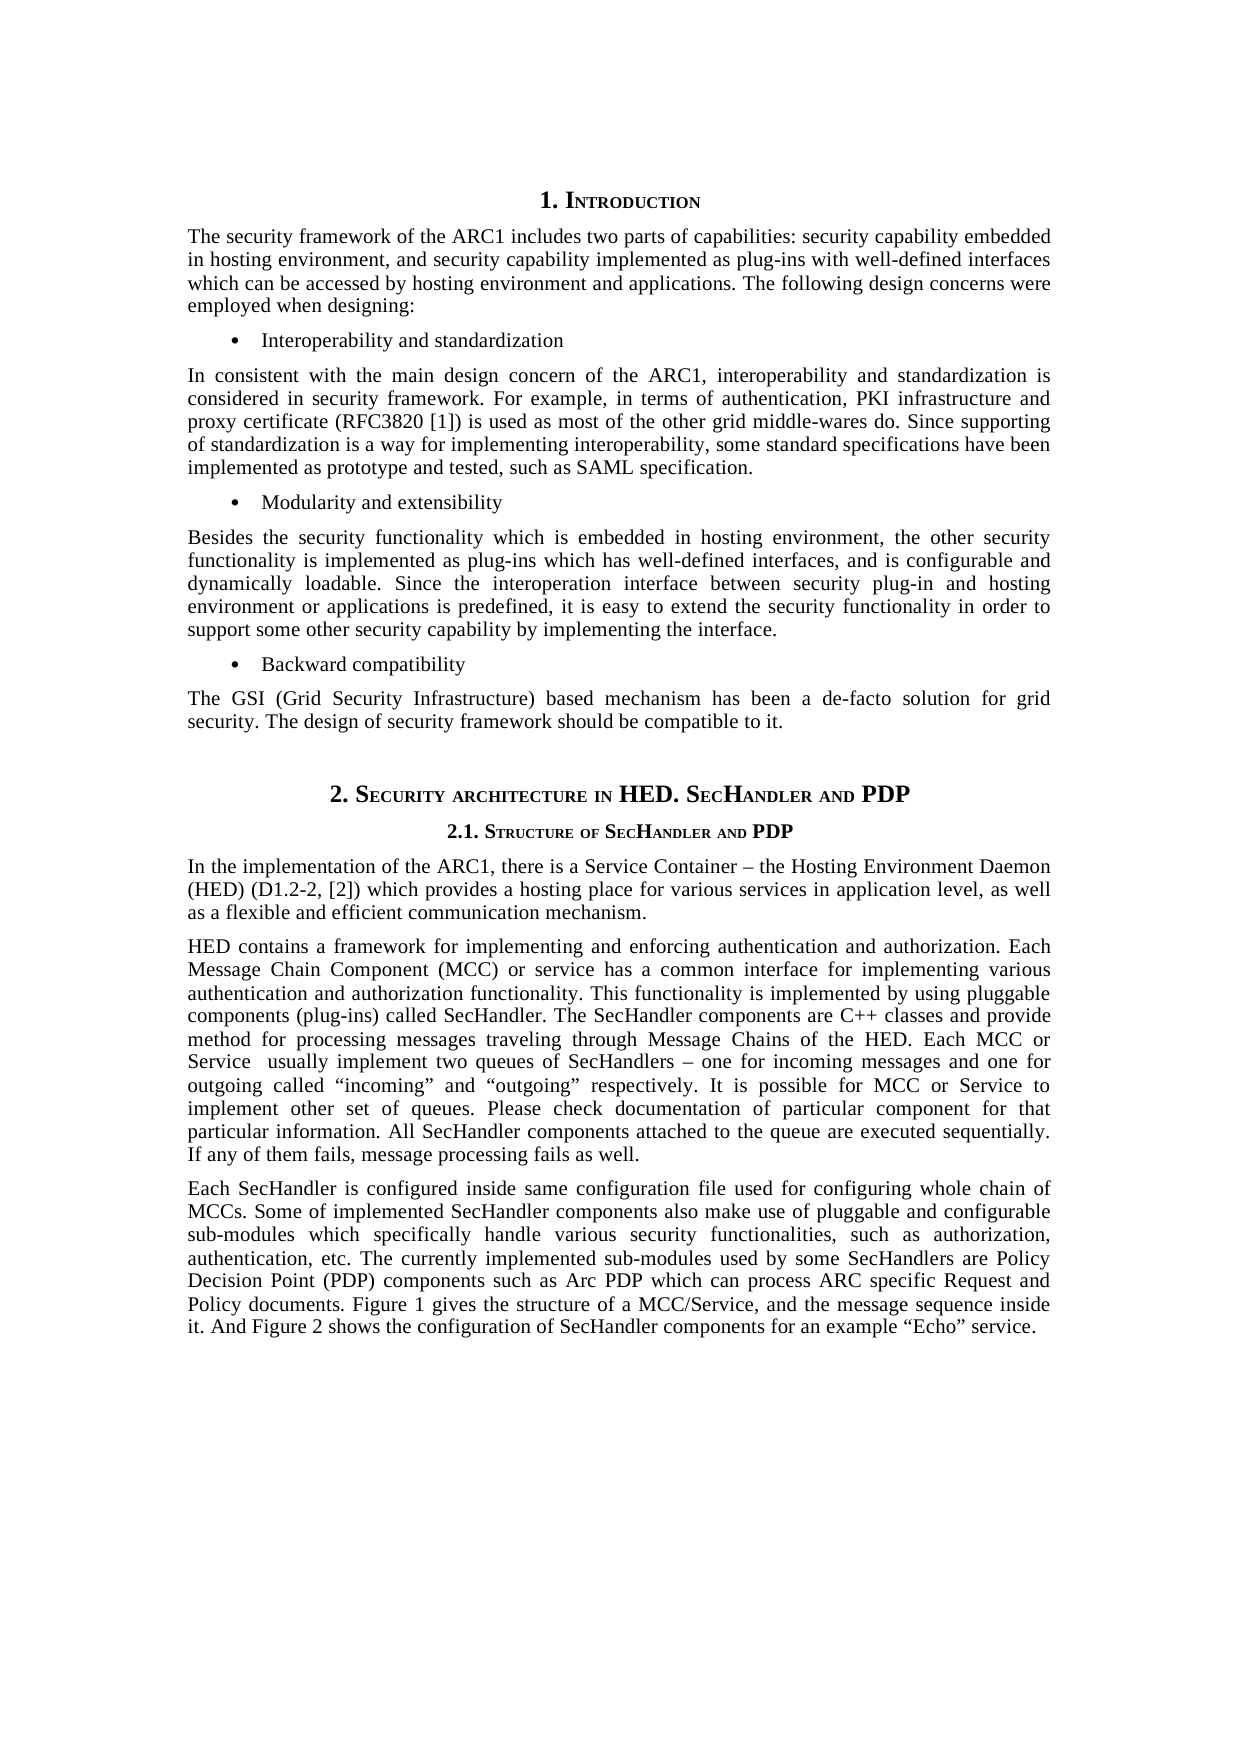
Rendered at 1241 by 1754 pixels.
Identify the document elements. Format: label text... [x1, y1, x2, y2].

subtitle Structure of SecHandler and PDP [187, 820, 1053, 843]
text Each SecHandler is configured inside same configuration file used for configuring whole chain of MCCs. Some of implemented SecHandler components also make use of pluggable and configurable sub-modules which specifically handle various security functionalities, such as authorization, authentication, etc. The currently implemented sub-modules used by some SecHandlers are Policy Decision Point (PDP) components such as Arc PDP which can process ARC specific Request and Policy documents. Figure 1 gives the structure of a MCC/Service, and the message sequence inside it. And Figure 2 shows the configuration of SecHandler components for an example “Echo” service. [187, 1177, 1053, 1338]
subtitle Introduction [187, 186, 1053, 213]
text In consistent with the main design concern of the ARC1, interoperability and standardization is considered in security framework. For example, in terms of authentication, PKI infrastructure and proxy certificate (RFC3820 [1]) is used as most of the other grid middle-wares do. Since supporting of standardization is a way for implementing interoperability, some standard specifications have been implemented as prototype and tested, such as SAML specification. [187, 364, 1053, 479]
list Interoperability and standardization [232, 329, 1053, 352]
list Backward compatibility [232, 652, 1053, 676]
subtitle Security architecture in HED. SecHandler and PDP [187, 780, 1053, 808]
text The GSI (Grid Security Infrastructure) based mechanism has been a de-facto solution for grid security. The design of security framework should be compatible to it. [187, 687, 1053, 733]
list Modularity and extensibility [232, 491, 1053, 514]
text Besides the security functionality which is embedded in hosting environment, the other security functionality is implemented as plug-ins which has well-defined interfaces, and is configurable and dynamically loadable. Since the interoperation interface between security plug-in and hosting environment or applications is predefined, it is easy to extend the security functionality in order to support some other security capability by implementing the interface. [187, 526, 1053, 641]
text The security framework of the ARC1 includes two parts of capabilities: security capability embedded in hosting environment, and security capability implemented as plug-ins with well-defined interfaces which can be accessed by hosting environment and applications. The following design concerns were employed when designing: [187, 225, 1053, 317]
text In the implementation of the ARC1, there is a Service Container – the Hosting Environment Daemon (HED) (D1.2-2, [2]) which provides a hosting place for various services in application level, as well as a flexible and efficient communication mechanism. [187, 854, 1053, 923]
text HED contains a framework for implementing and enforcing authentication and authorization. Each Message Chain Component (MCC) or service has a common interface for implementing various authentication and authorization functionality. This functionality is implemented by using pluggable components (plug-ins) called SecHandler. The SecHandler components are C++ classes and provide method for processing messages traveling through Message Chains of the HED. Each MCC or Service usually implement two queues of SecHandlers – one for incoming messages and one for outgoing called “incoming” and “outgoing” respectively. It is possible for MCC or Service to implement other set of queues. Please check documentation of particular component for that particular information. All SecHandler components attached to the queue are executed sequentially. If any of them fails, message processing fails as well. [187, 935, 1053, 1166]
